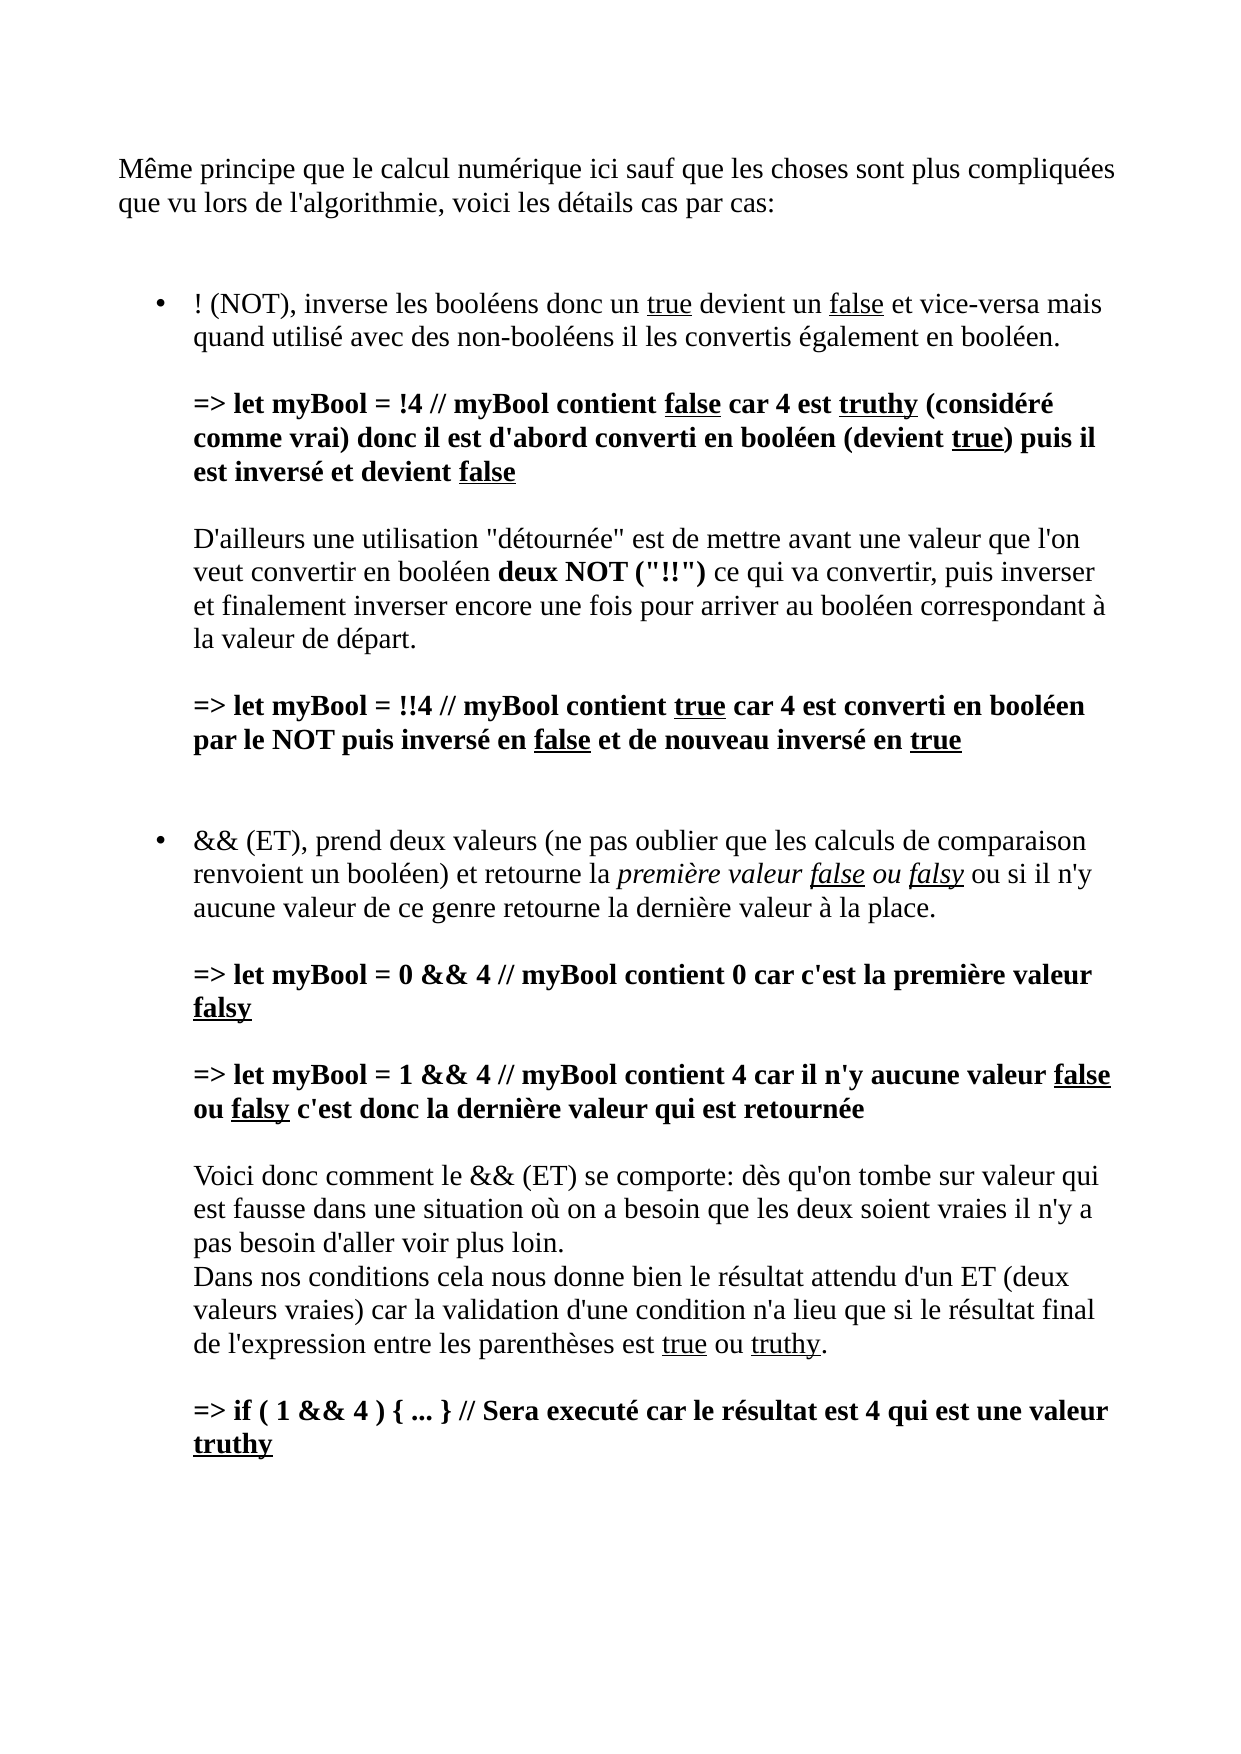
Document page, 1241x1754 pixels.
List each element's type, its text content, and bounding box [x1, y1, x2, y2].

list D'ailleurs une utilisation "détournée" est de mettre avant une valeur que l'on veut convertir en booléen deux NOT ("!!") ce qui va convertir, puis inverser et finalement inverser encore une fois pour arriver au booléen correspondant à la valeur de départ. [156, 521, 1122, 655]
list => if ( 1 && 4 ) { ... } // Sera executé car le résultat est 4 qui est une valeur truthy [156, 1393, 1122, 1460]
list Dans nos conditions cela nous donne bien le résultat attendu d'un ET (deux valeurs vraies) car la validation d'une condition n'a lieu que si le résultat final de l'expression entre les parenthèses est true ou truthy. [156, 1259, 1122, 1359]
list => let myBool = !4 // myBool contient false car 4 est truthy (considéré comme vrai) donc il est d'abord converti en booléen (devient true) puis il est inversé et devient false [156, 387, 1122, 487]
list => let myBool = 0 && 4 // myBool contient 0 car c'est la première valeur falsy [156, 957, 1122, 1024]
list Voici donc comment le && (ET) se comporte: dès qu'on tombe sur valeur qui est fausse dans une situation où on a besoin que les deux soient vraies il n'y a pas besoin d'aller voir plus loin. [156, 1158, 1122, 1259]
text Même principe que le calcul numérique ici sauf que les choses sont plus compliquées que vu lors de l'algorithmie, voici les détails cas par cas: [118, 152, 1122, 219]
list ! (NOT), inverse les booléens donc un true devient un false et vice-versa mais quand utilisé avec des non-booléens il les convertis également en booléen. [156, 286, 1122, 353]
list => let myBool = !!4 // myBool contient true car 4 est converti en booléen par le NOT puis inversé en false et de nouveau inversé en true [156, 688, 1122, 756]
list && (ET), prend deux valeurs (ne pas oublier que les calculs de comparaison renvoient un booléen) et retourne la première valeur false ou falsy ou si il n'y aucune valeur de ce genre retourne la dernière valeur à la place. [156, 823, 1122, 923]
list => let myBool = 1 && 4 // myBool contient 4 car il n'y aucune valeur false ou falsy c'est donc la dernière valeur qui est retournée [156, 1057, 1122, 1124]
